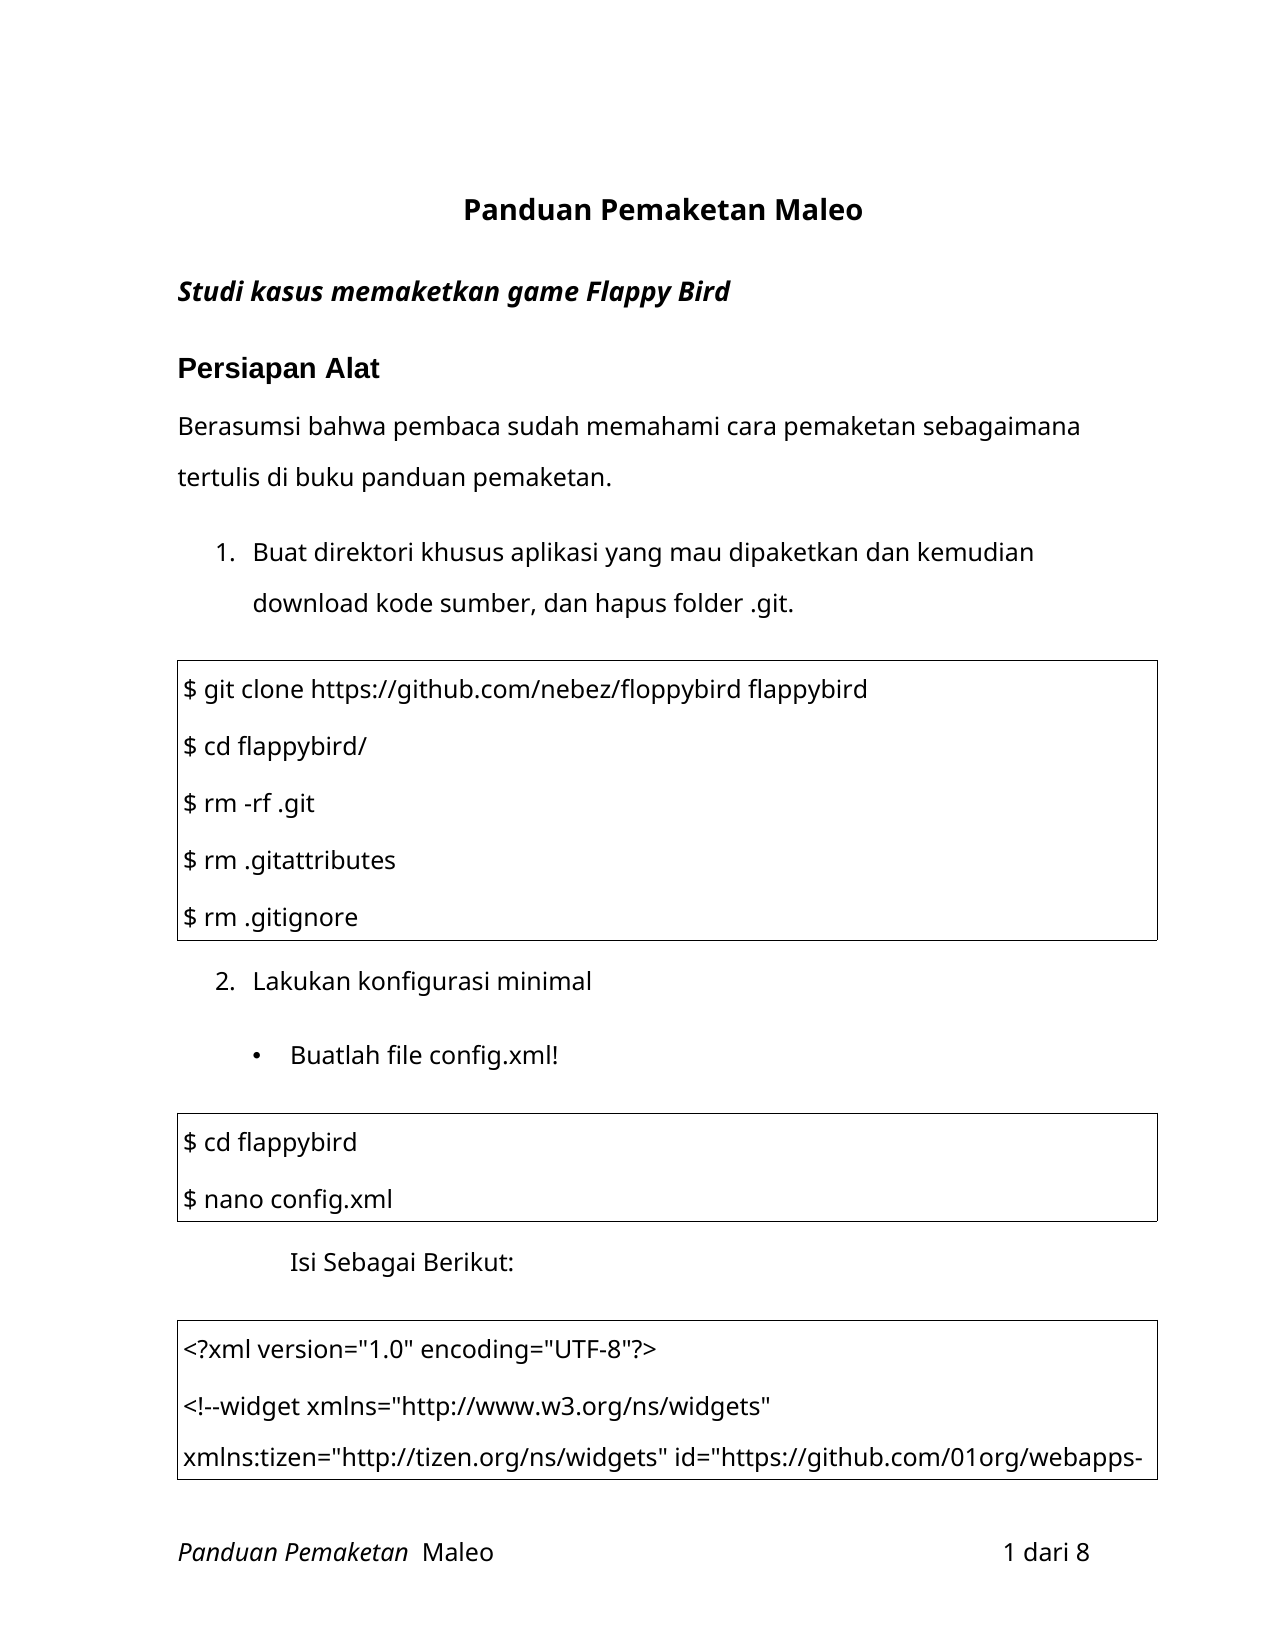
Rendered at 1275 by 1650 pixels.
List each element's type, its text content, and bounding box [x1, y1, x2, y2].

table_header <?xml version="1.0" encoding="UTF-8"?> <!--widget xmlns="http://www.w3.org/ns/widgets" xmlns:tizen="http://tizen.org/ns/widgets" id="https://github.com/01org/webapps- [178, 1321, 1157, 1479]
text Studi kasus memaketkan game Flappy Bird [177, 272, 1157, 309]
text Berasumsi bahwa pembaca sudah memahami cara pemaketan sebagaimana tertulis di buku panduan pemaketan. [177, 409, 1157, 494]
table_header $ git clone https://github.com/nebez/floppybird flappybird $ cd flappybird/ $ rm -rf .git $ rm .gitattributes $ rm .gitignore [178, 661, 1157, 939]
list Isi Sebagai Berikut: [252, 1245, 1157, 1279]
list Buatlah file config.xml! [252, 1038, 1157, 1072]
table_header $ cd flappybird $ nano config.xml [178, 1114, 1157, 1221]
list Buat direktori khusus aplikasi yang mau dipaketkan dan kemudian download kode sumber, dan hapus folder .git. [215, 534, 1157, 619]
list Lakukan konfigurasi minimal [215, 963, 1157, 997]
subtitle Panduan Pemaketan Maleo [177, 189, 1157, 229]
subtitle Persiapan Alat [177, 352, 1157, 385]
